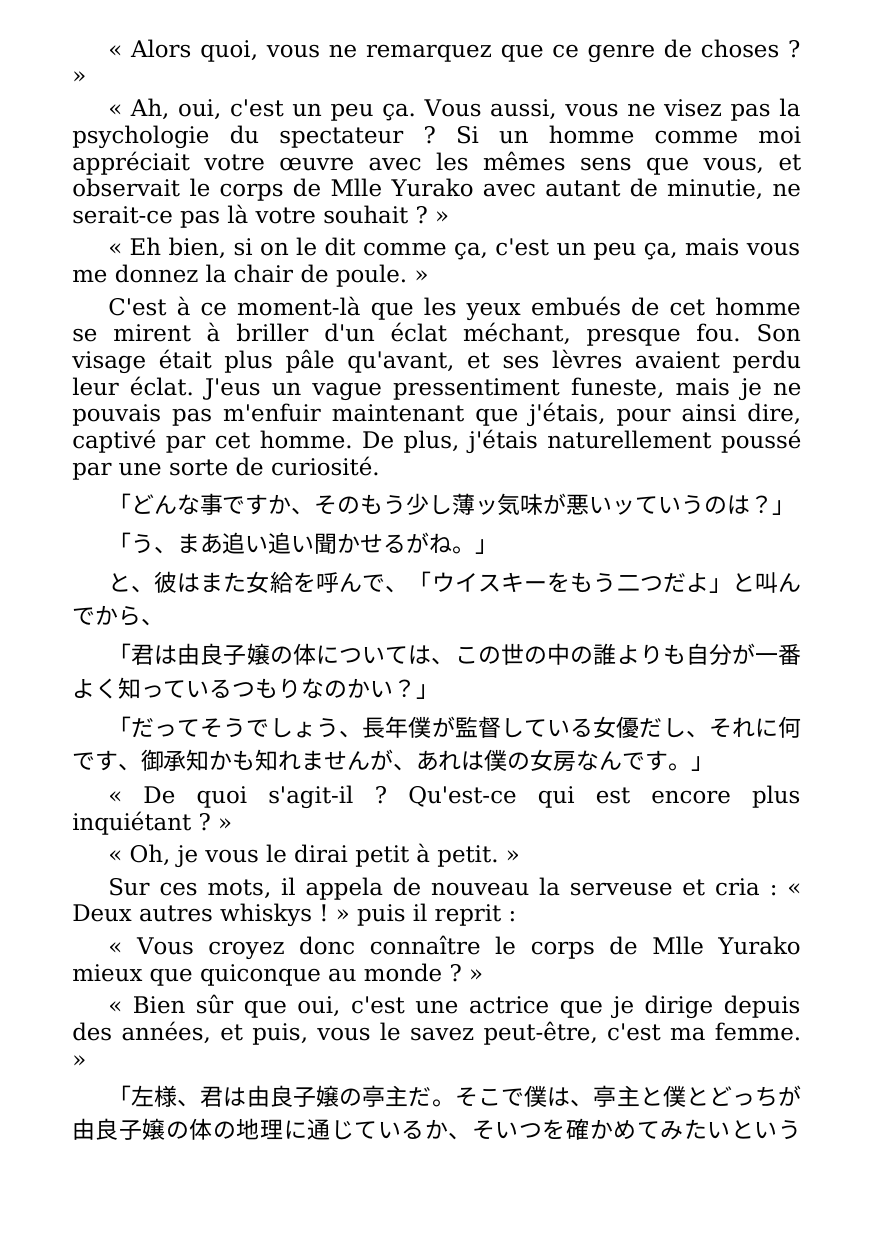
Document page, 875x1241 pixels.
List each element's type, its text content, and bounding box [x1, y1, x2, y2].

text 「左様、君は由良子嬢の亭主だ。そこで僕は、亭主と僕とどっちが由良子嬢の体の地理に通じているか、そいつを確かめてみたいという [72, 1078, 802, 1145]
text 「君は由良子嬢の体については、この世の中の誰よりも自分が一番よく知っているつもりなのかい？」 [72, 637, 802, 704]
text « Oh, je vous le dirai petit à petit. » [72, 841, 802, 868]
text « De quoi s'agit-il ? Qu'est-ce qui est encore plus inquiétant ? » [72, 782, 802, 835]
text と、彼はまた女給を呼んで、「ウイスキーをもう二つだよ」と叫んでから、 [72, 565, 802, 631]
text 「だってそうでしょう、長年僕が監督している女優だし、それに何です、御承知かも知れませんが、あれは僕の女房なんです。」 [72, 709, 802, 776]
text 「う、まあ追い追い聞かせるがね。」 [72, 526, 802, 559]
text « Bien sûr que oui, c'est une actrice que je dirige depuis des années, et puis, vous le savez peut-être, c'est ma femme. » [72, 992, 802, 1072]
text « Ah, oui, c'est un peu ça. Vous aussi, vous ne visez pas la psychologie du spectateur ? Si un homme comme moi appréciait votre œuvre avec les mêmes sens que vous, et observait le corps de Mlle Yurako avec autant de minutie, ne serait-ce pas là votre souhait ? » [72, 95, 802, 229]
text « Eh bien, si on le dit comme ça, c'est un peu ça, mais vous me donnez la chair de poule. » [72, 234, 802, 288]
text Sur ces mots, il appela de nouveau la serveuse et cria : « Deux autres whiskys ! » puis il reprit : [72, 874, 802, 927]
text 「どんな事ですか、そのもう少し薄ッ気味が悪いッていうのは？」 [72, 486, 802, 520]
text C'est à ce moment-là que les yeux embués de cet homme se mirent à briller d'un éclat méchant, presque fou. Son visage était plus pâle qu'avant, et ses lèvres avaient perdu leur éclat. J'eus un vague pressentiment funeste, mais je ne pouvais pas m'enfuir maintenant que j'étais, pour ainsi dire, captivé par cet homme. De plus, j'étais naturellement poussé par une sorte de curiosité. [72, 294, 802, 481]
text « Vous croyez donc connaître le corps de Mlle Yurako mieux que quiconque au monde ? » [72, 933, 802, 986]
text « Alors quoi, vous ne remarquez que ce genre de choses ? » [72, 36, 802, 89]
